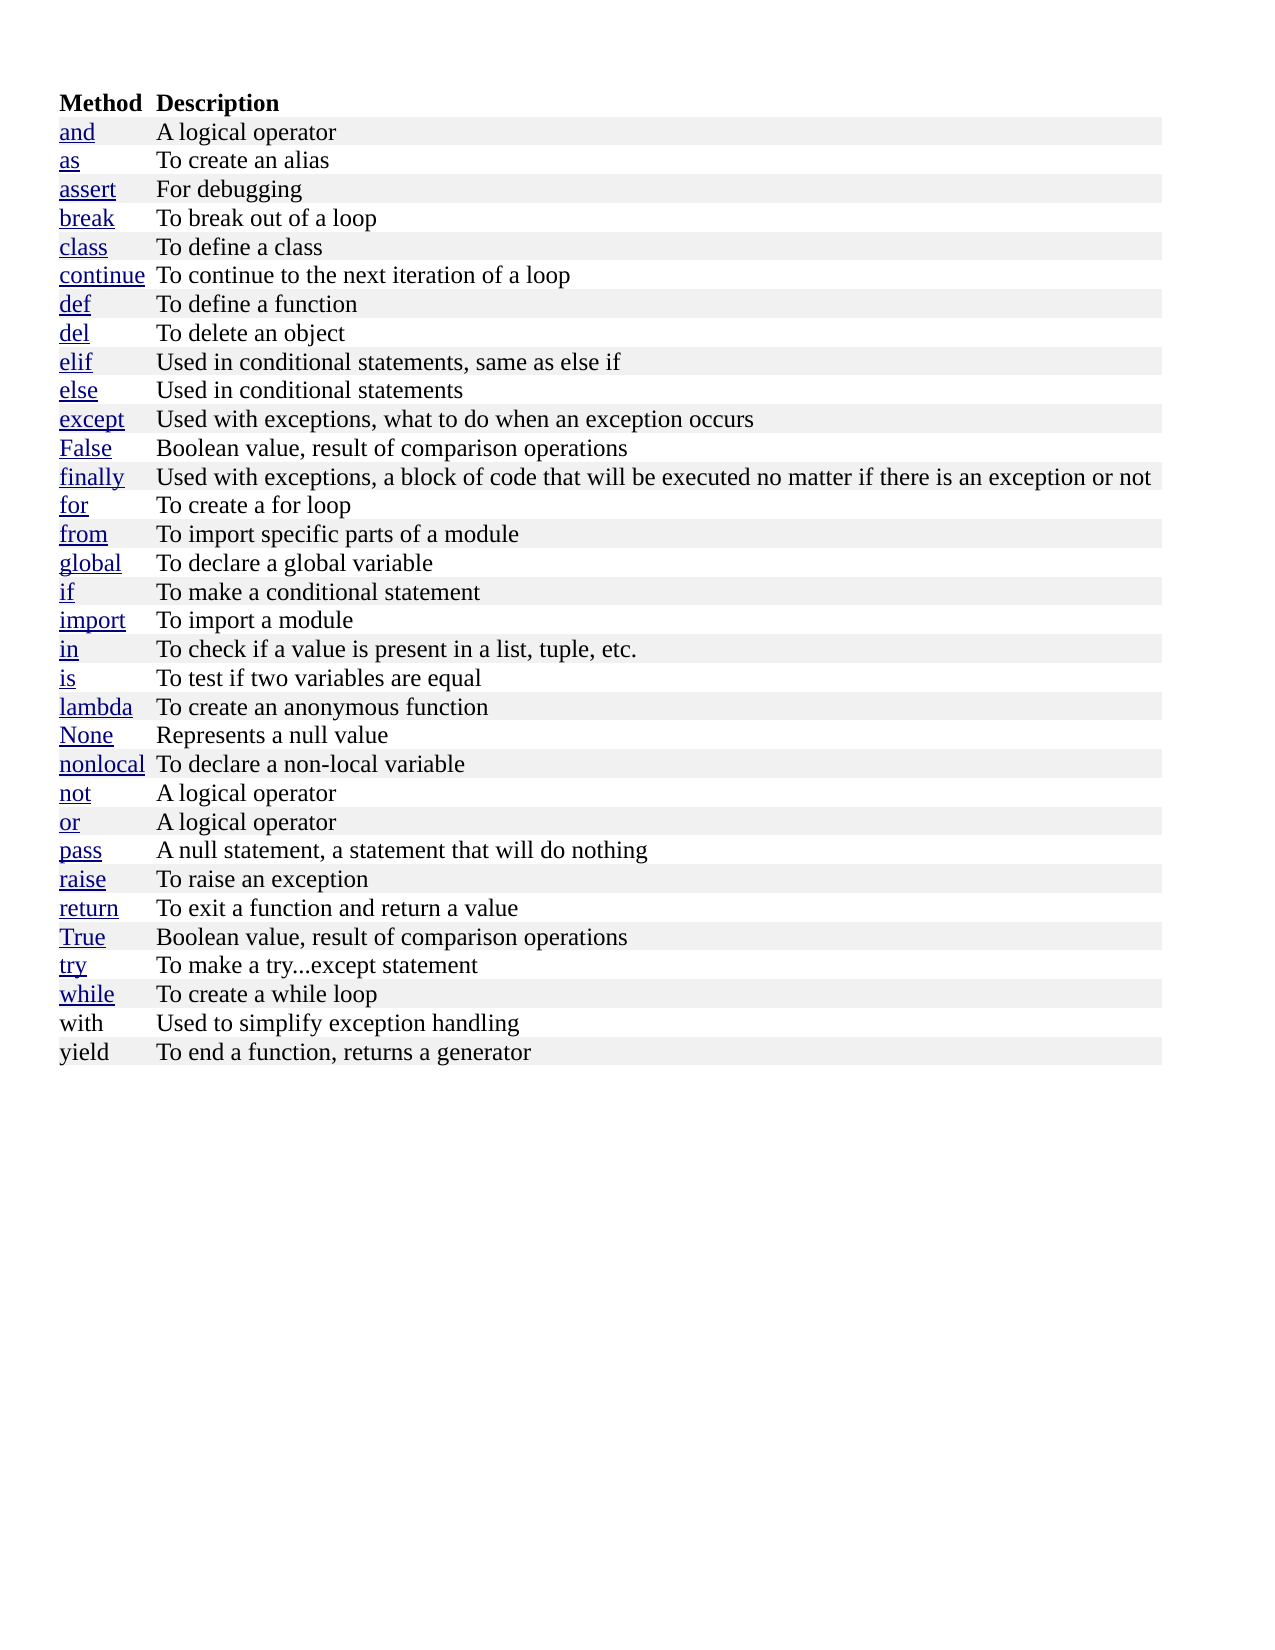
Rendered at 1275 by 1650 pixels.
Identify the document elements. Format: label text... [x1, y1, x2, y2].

table_cell or [59, 807, 156, 835]
table_cell finally [59, 462, 156, 490]
table_cell if [59, 577, 156, 605]
table_cell To make a try...except statement [156, 950, 1162, 979]
table_cell To exit a function and return a value [156, 893, 1162, 922]
table_cell pass [59, 835, 156, 864]
table_cell To create an anonymous function [156, 692, 1162, 720]
table_cell True [59, 922, 156, 950]
table_cell yield [59, 1037, 156, 1065]
table_cell not [59, 778, 156, 807]
table_cell To test if two variables are equal [156, 663, 1162, 692]
table_cell A logical operator [156, 778, 1162, 807]
table_cell To delete an object [156, 318, 1162, 347]
table_cell Used with exceptions, a block of code that will be executed no matter if there is an exception or not [156, 462, 1162, 490]
table_cell Used in conditional statements, same as else if [156, 347, 1162, 375]
table_cell and [59, 117, 156, 145]
table_cell For debugging [156, 174, 1162, 203]
table_cell with [59, 1008, 156, 1037]
table_cell global [59, 548, 156, 577]
table_cell while [59, 979, 156, 1008]
table_cell class [59, 232, 156, 260]
table_cell To define a class [156, 232, 1162, 260]
table_cell To raise an exception [156, 864, 1162, 893]
table_cell continue [59, 260, 156, 289]
table_cell Represents a null value [156, 720, 1162, 749]
table_cell To break out of a loop [156, 203, 1162, 232]
table_cell A null statement, a statement that will do nothing [156, 835, 1162, 864]
table_cell else [59, 375, 156, 404]
table_cell A logical operator [156, 807, 1162, 835]
table_cell break [59, 203, 156, 232]
table_cell To create a for loop [156, 490, 1162, 519]
table_cell To define a function [156, 289, 1162, 318]
table_cell is [59, 663, 156, 692]
table_cell from [59, 519, 156, 548]
table_cell False [59, 433, 156, 462]
table_cell A logical operator [156, 117, 1162, 145]
table_cell import [59, 605, 156, 634]
table_cell except [59, 404, 156, 433]
table_cell To declare a non-local variable [156, 749, 1162, 778]
table_cell To create a while loop [156, 979, 1162, 1008]
table_cell To create an alias [156, 145, 1162, 174]
table_cell try [59, 950, 156, 979]
table_cell raise [59, 864, 156, 893]
table_cell To check if a value is present in a list, tuple, etc. [156, 634, 1162, 663]
table_cell Boolean value, result of comparison operations [156, 922, 1162, 950]
table_cell return [59, 893, 156, 922]
table_cell assert [59, 174, 156, 203]
table_cell def [59, 289, 156, 318]
table_cell To declare a global variable [156, 548, 1162, 577]
table_cell as [59, 145, 156, 174]
table_cell None [59, 720, 156, 749]
table_cell Used to simplify exception handling [156, 1008, 1162, 1037]
table_cell in [59, 634, 156, 663]
table_cell elif [59, 347, 156, 375]
table_cell Used with exceptions, what to do when an exception occurs [156, 404, 1162, 433]
table_cell Used in conditional statements [156, 375, 1162, 404]
table_cell To continue to the next iteration of a loop [156, 260, 1162, 289]
table_header Method [59, 88, 156, 117]
table_cell To import specific parts of a module [156, 519, 1162, 548]
table_cell Boolean value, result of comparison operations [156, 433, 1162, 462]
table_cell lambda [59, 692, 156, 720]
table_cell for [59, 490, 156, 519]
table_header Description [156, 88, 1162, 117]
table_cell To import a module [156, 605, 1162, 634]
table_cell nonlocal [59, 749, 156, 778]
table_cell To make a conditional statement [156, 577, 1162, 605]
table_cell To end a function, returns a generator [156, 1037, 1162, 1065]
table_cell del [59, 318, 156, 347]
